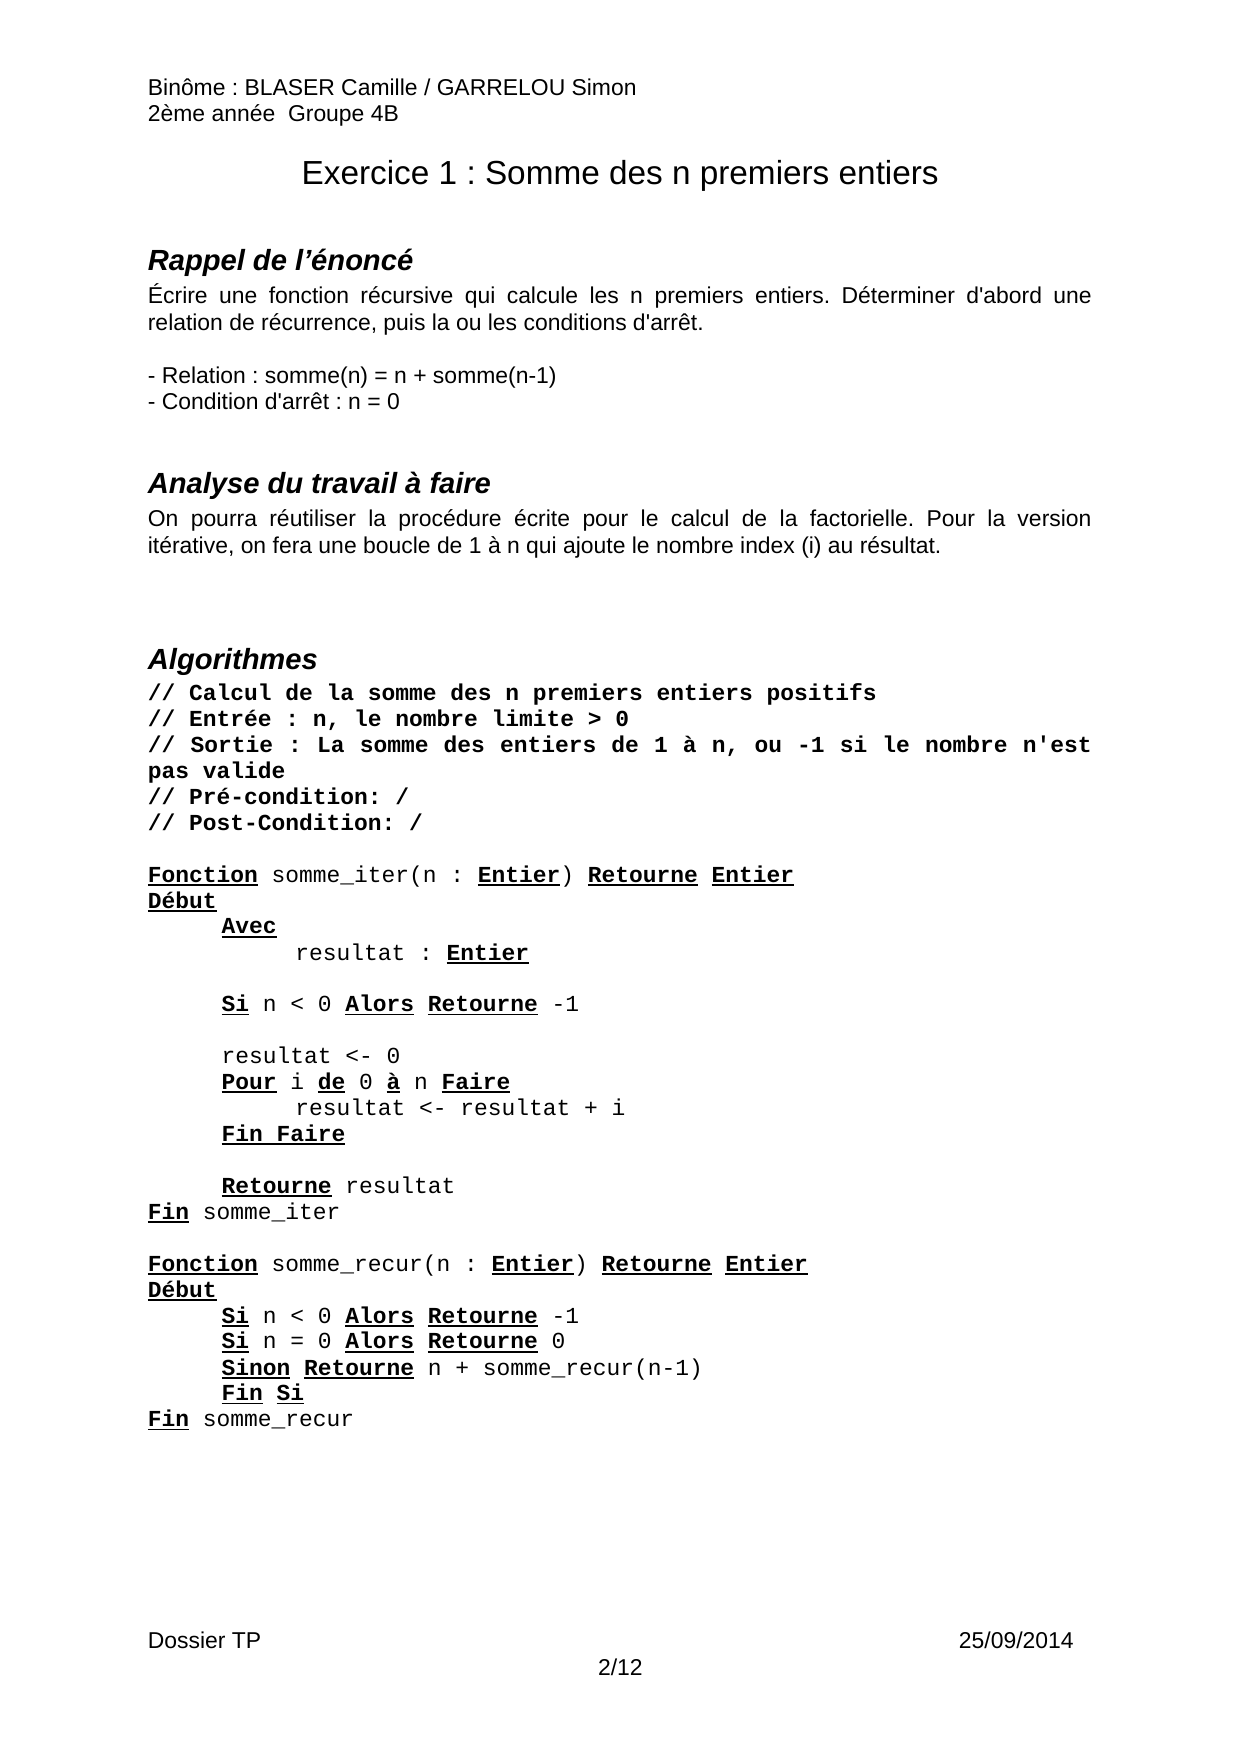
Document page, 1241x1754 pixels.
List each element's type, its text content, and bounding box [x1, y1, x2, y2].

text // Sortie : La somme des entiers de 1 à n, ou -1 si le nombre n'est pas valide [148, 733, 1093, 785]
text resultat <- 0 [148, 1044, 1093, 1071]
text resultat <- resultat + i [148, 1096, 1093, 1122]
text Écrire une fonction récursive qui calcule les n premiers entiers. Déterminer d'abord une relation de récurrence, puis la ou les conditions d'arrêt. [148, 282, 1093, 335]
text Fonction somme_recur(n : Entier) Retourne Entier [148, 1252, 1093, 1278]
text Pour i de 0 à n Faire [148, 1071, 1093, 1096]
subtitle Exercice 1 : Somme des n premiers entiers [148, 153, 1093, 191]
text // Pré-condition: / [148, 785, 1093, 811]
subtitle Analyse du travail à faire [148, 466, 1093, 499]
text Si n = 0 Alors Retourne 0 [148, 1330, 1093, 1356]
text Fin somme_iter [148, 1200, 1093, 1226]
text Fin somme_recur [148, 1408, 1093, 1434]
text Début [148, 1278, 1093, 1304]
text Retourne resultat [148, 1174, 1093, 1200]
text // Entrée : n, le nombre limite > 0 [148, 707, 1093, 733]
text // Calcul de la somme des n premiers entiers positifs [148, 681, 1093, 707]
subtitle Algorithmes [148, 642, 1093, 675]
text Si n < 0 Alors Retourne -1 [148, 993, 1093, 1019]
text Fonction somme_iter(n : Entier) Retourne Entier [148, 863, 1093, 889]
text Fin Faire [148, 1122, 1093, 1148]
text Avec [148, 915, 1093, 941]
text - Condition d'arrêt : n = 0 [148, 388, 1093, 414]
subtitle Rappel de l’énoncé [148, 243, 1093, 276]
text // Post-Condition: / [148, 811, 1093, 837]
text - Relation : somme(n) = n + somme(n-1) [148, 362, 1093, 388]
text resultat : Entier [148, 941, 1093, 967]
text Si n < 0 Alors Retourne -1 [148, 1304, 1093, 1330]
text Sinon Retourne n + somme_recur(n-1) [148, 1356, 1093, 1382]
text Début [148, 889, 1093, 915]
text On pourra réutiliser la procédure écrite pour le calcul de la factorielle. Pour la version itérative, on fera une boucle de 1 à n qui ajoute le nombre index (i) au résultat. [148, 505, 1093, 558]
text Fin Si [148, 1382, 1093, 1408]
